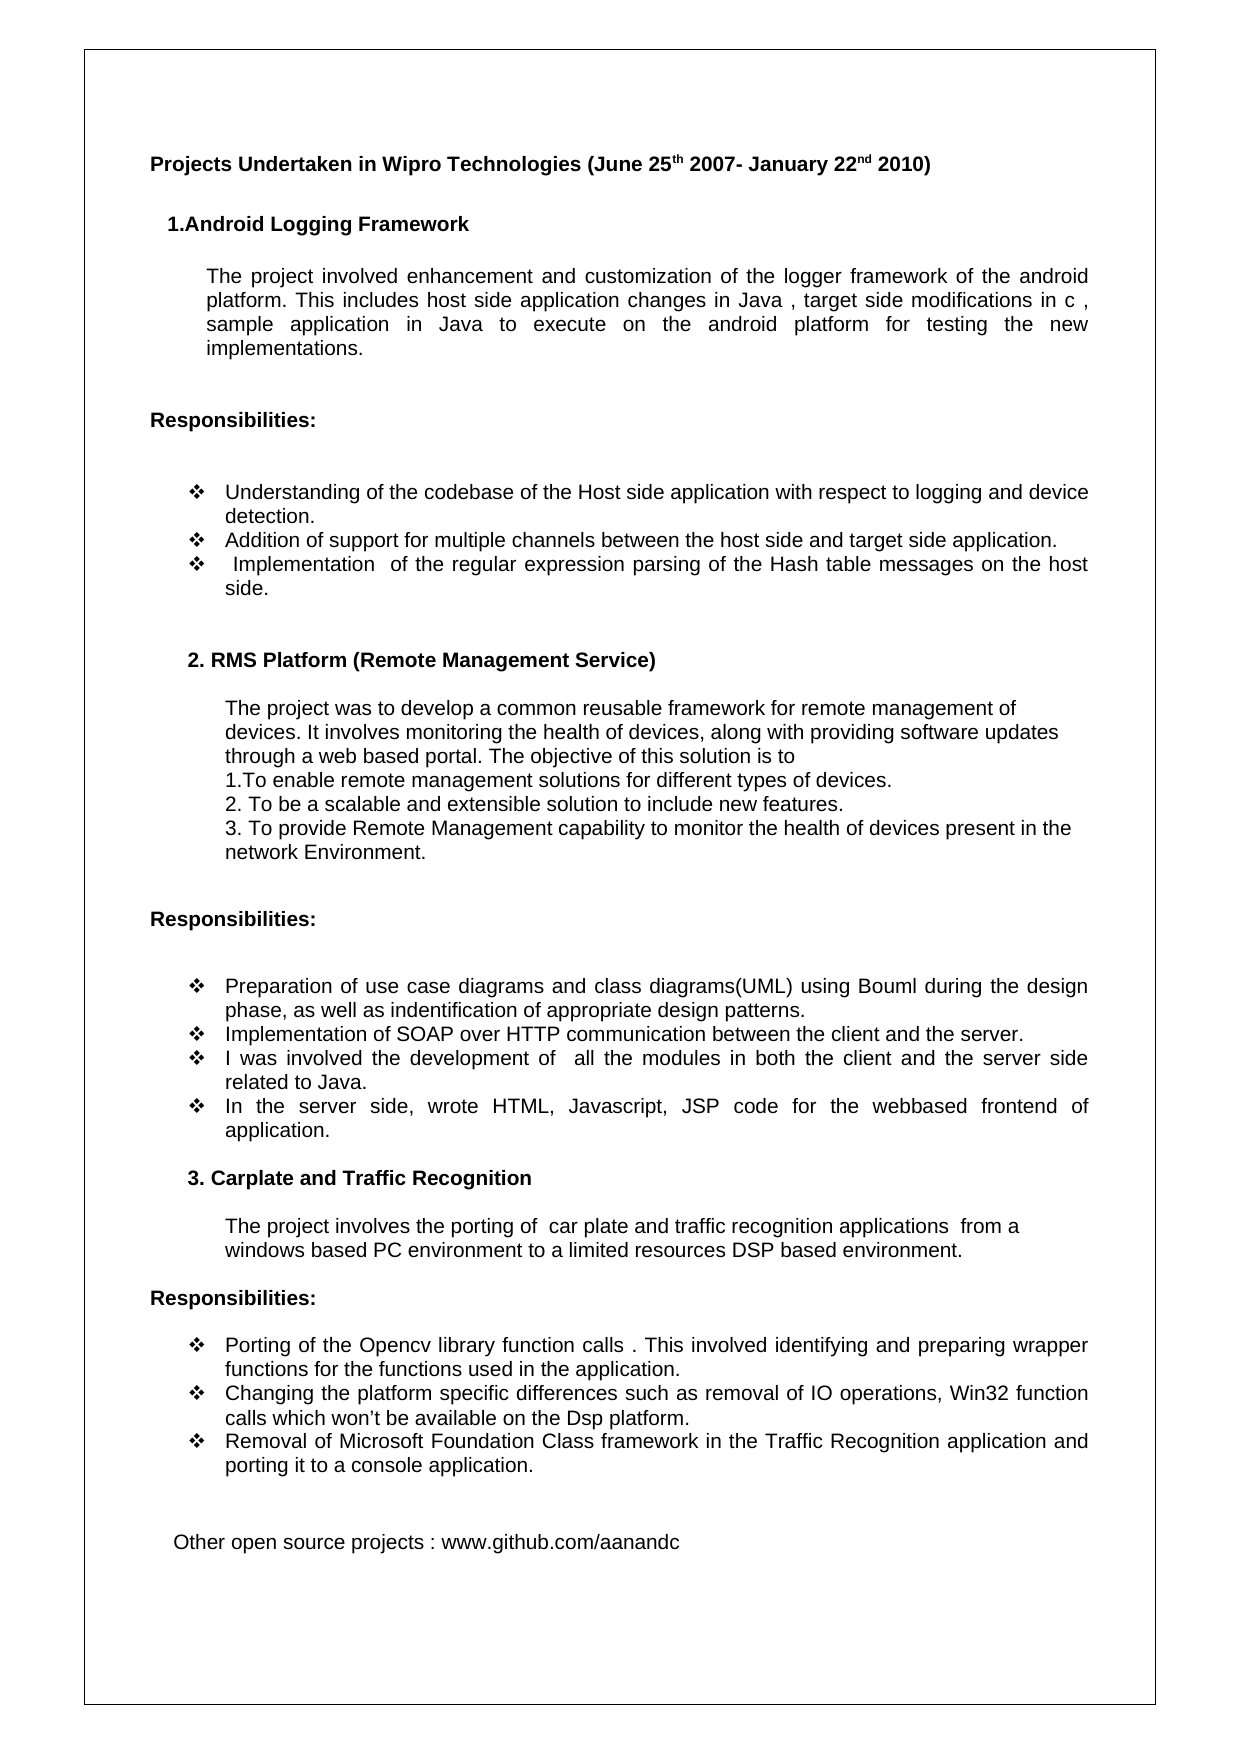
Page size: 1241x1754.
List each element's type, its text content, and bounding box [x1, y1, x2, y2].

text 1.To enable remote management solutions for different types of devices. [225, 768, 1090, 792]
text 2. To be a scalable and extensible solution to include new features. [225, 792, 1090, 816]
text 3. To provide Remote Management capability to monitor the health of devices present in the network Environment. [225, 816, 1090, 863]
list I was involved the development of all the modules in both the client and the server side related to Java. [187, 1046, 1090, 1094]
list Understanding of the codebase of the Host side application with respect to logging and device detection. [187, 480, 1090, 528]
list Porting of the Opencv library function calls . This involved identifying and preparing wrapper functions for the functions used in the application. [187, 1333, 1090, 1381]
text 1.Android Logging Framework [150, 212, 1090, 236]
text The project involved enhancement and customization of the logger framework of the android platform. This includes host side application changes in Java , target side modifications in c , sample application in Java to execute on the android platform for testing the new implementations. [206, 264, 1090, 360]
text Responsibilities: [150, 1285, 1090, 1309]
text Responsibilities: [150, 907, 1090, 931]
list Implementation of SOAP over HTTP communication between the client and the server. [187, 1022, 1090, 1046]
list In the server side, wrote HTML, Javascript, JSP code for the webbased frontend of application. [187, 1094, 1090, 1142]
list Changing the platform specific differences such as removal of IO operations, Win32 function calls which won’t be available on the Dsp platform. [187, 1381, 1090, 1429]
list Implementation of the regular expression parsing of the Hash table messages on the host side. [187, 552, 1090, 600]
text Projects Undertaken in Wipro Technologies (June 25th 2007- January 22nd 2010) [150, 152, 1090, 176]
list Removal of Microsoft Foundation Class framework in the Traffic Recognition application and porting it to a console application. [187, 1429, 1090, 1477]
text 2. RMS Platform (Remote Management Service) [187, 648, 1090, 672]
text Responsibilities: [150, 408, 1090, 432]
text 3. Carplate and Traffic Recognition [187, 1166, 1090, 1189]
list Preparation of use case diagrams and class diagrams(UML) using Bouml during the design phase, as well as indentification of appropriate design patterns. [187, 974, 1090, 1022]
list Addition of support for multiple channels between the host side and target side application. [187, 528, 1090, 552]
text The project involves the porting of car plate and traffic recognition applications from a windows based PC environment to a limited resources DSP based environment. [225, 1213, 1090, 1261]
text Other open source projects : www.github.com/aanandc [150, 1530, 1090, 1554]
text The project was to develop a common reusable framework for remote management of devices. It involves monitoring the health of devices, along with providing software updates through a web based portal. The objective of this solution is to [225, 696, 1090, 768]
